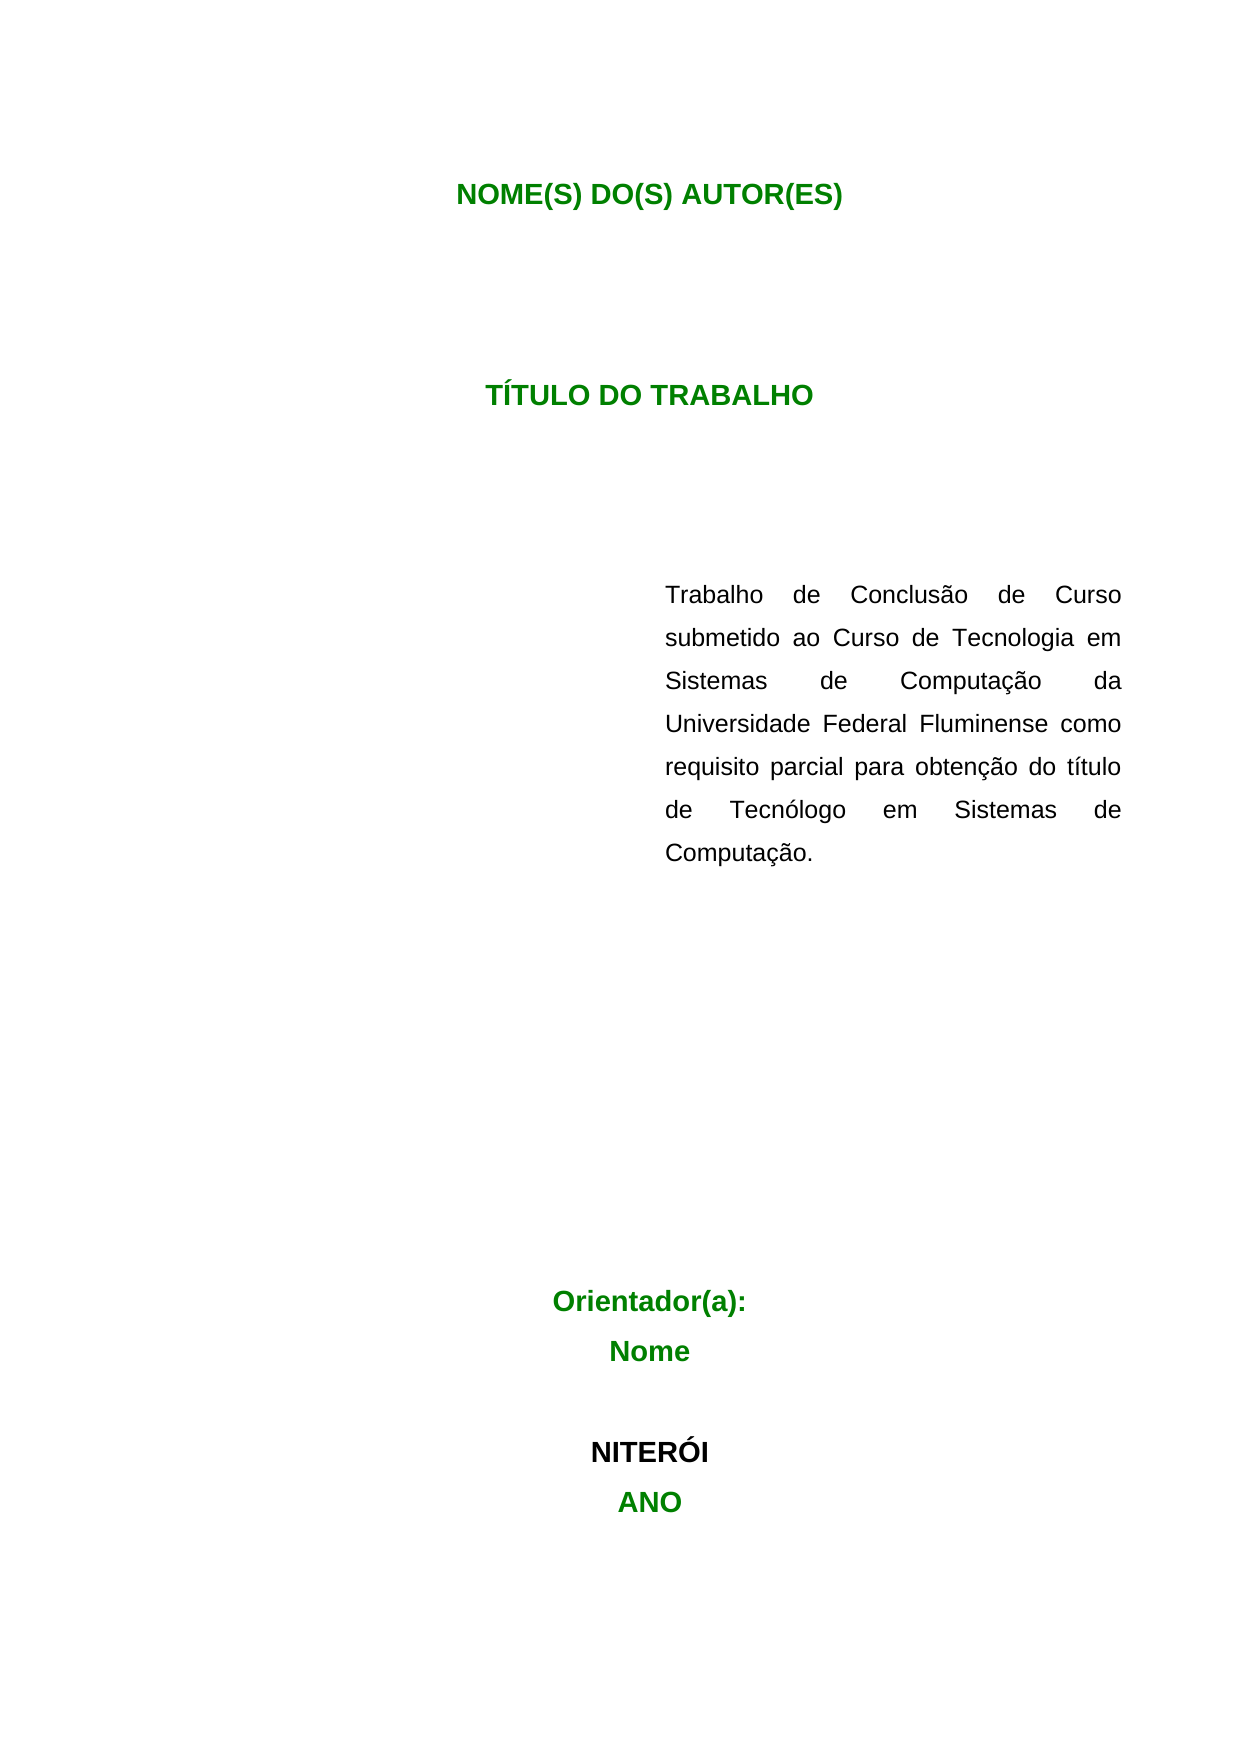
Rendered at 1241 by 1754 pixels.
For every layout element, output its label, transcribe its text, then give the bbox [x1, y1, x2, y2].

text Orientador(a): [177, 1284, 1122, 1318]
text NOME(S) DO(S) AUTOR(ES) [177, 177, 1122, 211]
text NITERÓI [177, 1435, 1122, 1468]
text Nome [177, 1334, 1122, 1368]
text TÍTULO DO TRABALHO [177, 378, 1122, 412]
text Trabalho de Conclusão de Curso submetido ao Curso de Tecnologia em Sistemas de Computação da Universidade Federal Fluminense como requisito parcial para obtenção do título de Tecnólogo em Sistemas de Computação. [665, 580, 1122, 867]
text ANO [177, 1485, 1122, 1519]
